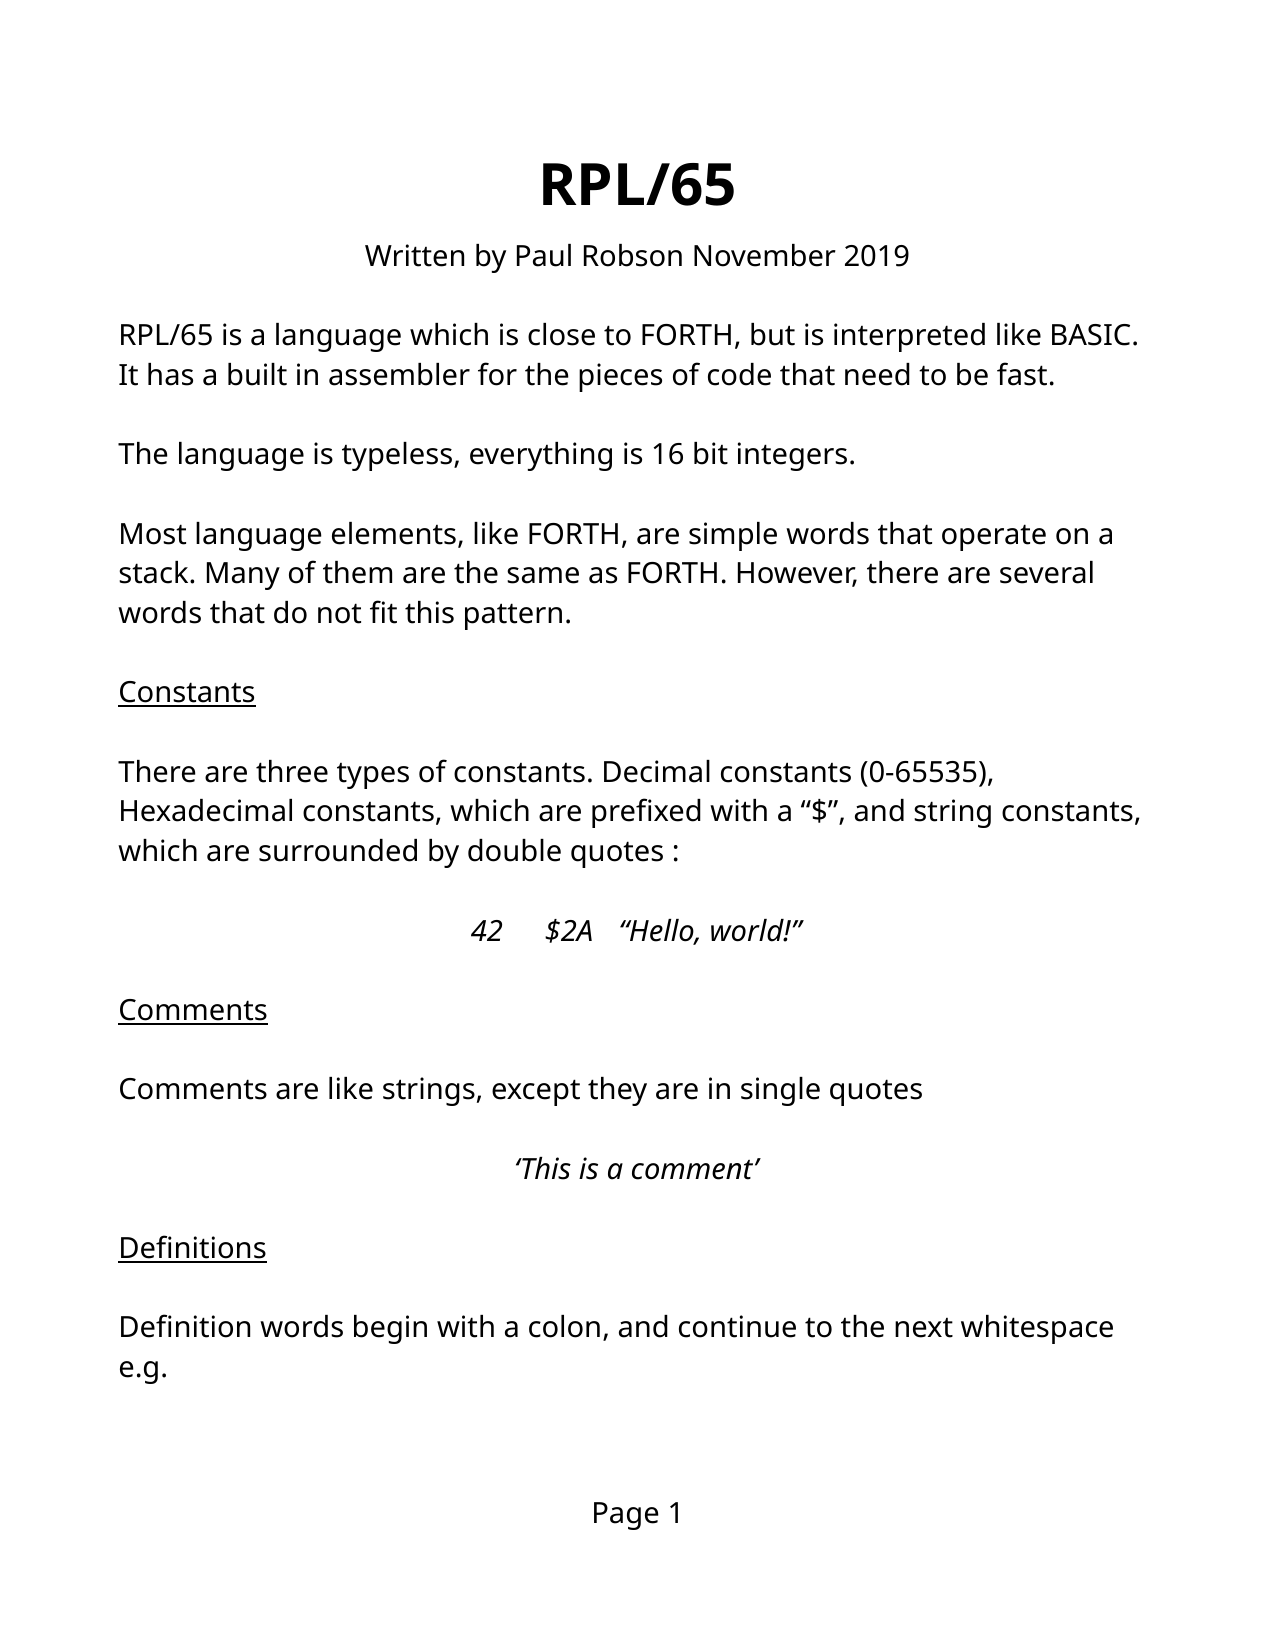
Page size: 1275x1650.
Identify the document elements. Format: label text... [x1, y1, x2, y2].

text Comments are like strings, except they are in single quotes [118, 1068, 1157, 1108]
text Definition words begin with a colon, and continue to the next whitespace e.g. [118, 1307, 1157, 1386]
text Most language elements, like FORTH, are simple words that operate on a stack. Many of them are the same as FORTH. However, there are several words that do not fit this pattern. [118, 513, 1157, 632]
title RPL/65 [118, 143, 1157, 223]
text Constants [118, 672, 1157, 711]
text Written by Paul Robson November 2019 [118, 235, 1157, 275]
text RPL/65 is a language which is close to FORTH, but is interpreted like BASIC. It has a built in assembler for the pieces of code that need to be fast. [118, 314, 1157, 394]
text ‘This is a comment’ [118, 1148, 1157, 1188]
text Comments [118, 989, 1157, 1029]
text 42 $2A “Hello, world!” [118, 910, 1157, 949]
text There are three types of constants. Decimal constants (0-65535), Hexadecimal constants, which are prefixed with a “$”, and string constants, which are surrounded by double quotes : [118, 751, 1157, 870]
text The language is typeless, everything is 16 bit integers. [118, 433, 1157, 473]
text Definitions [118, 1227, 1157, 1267]
